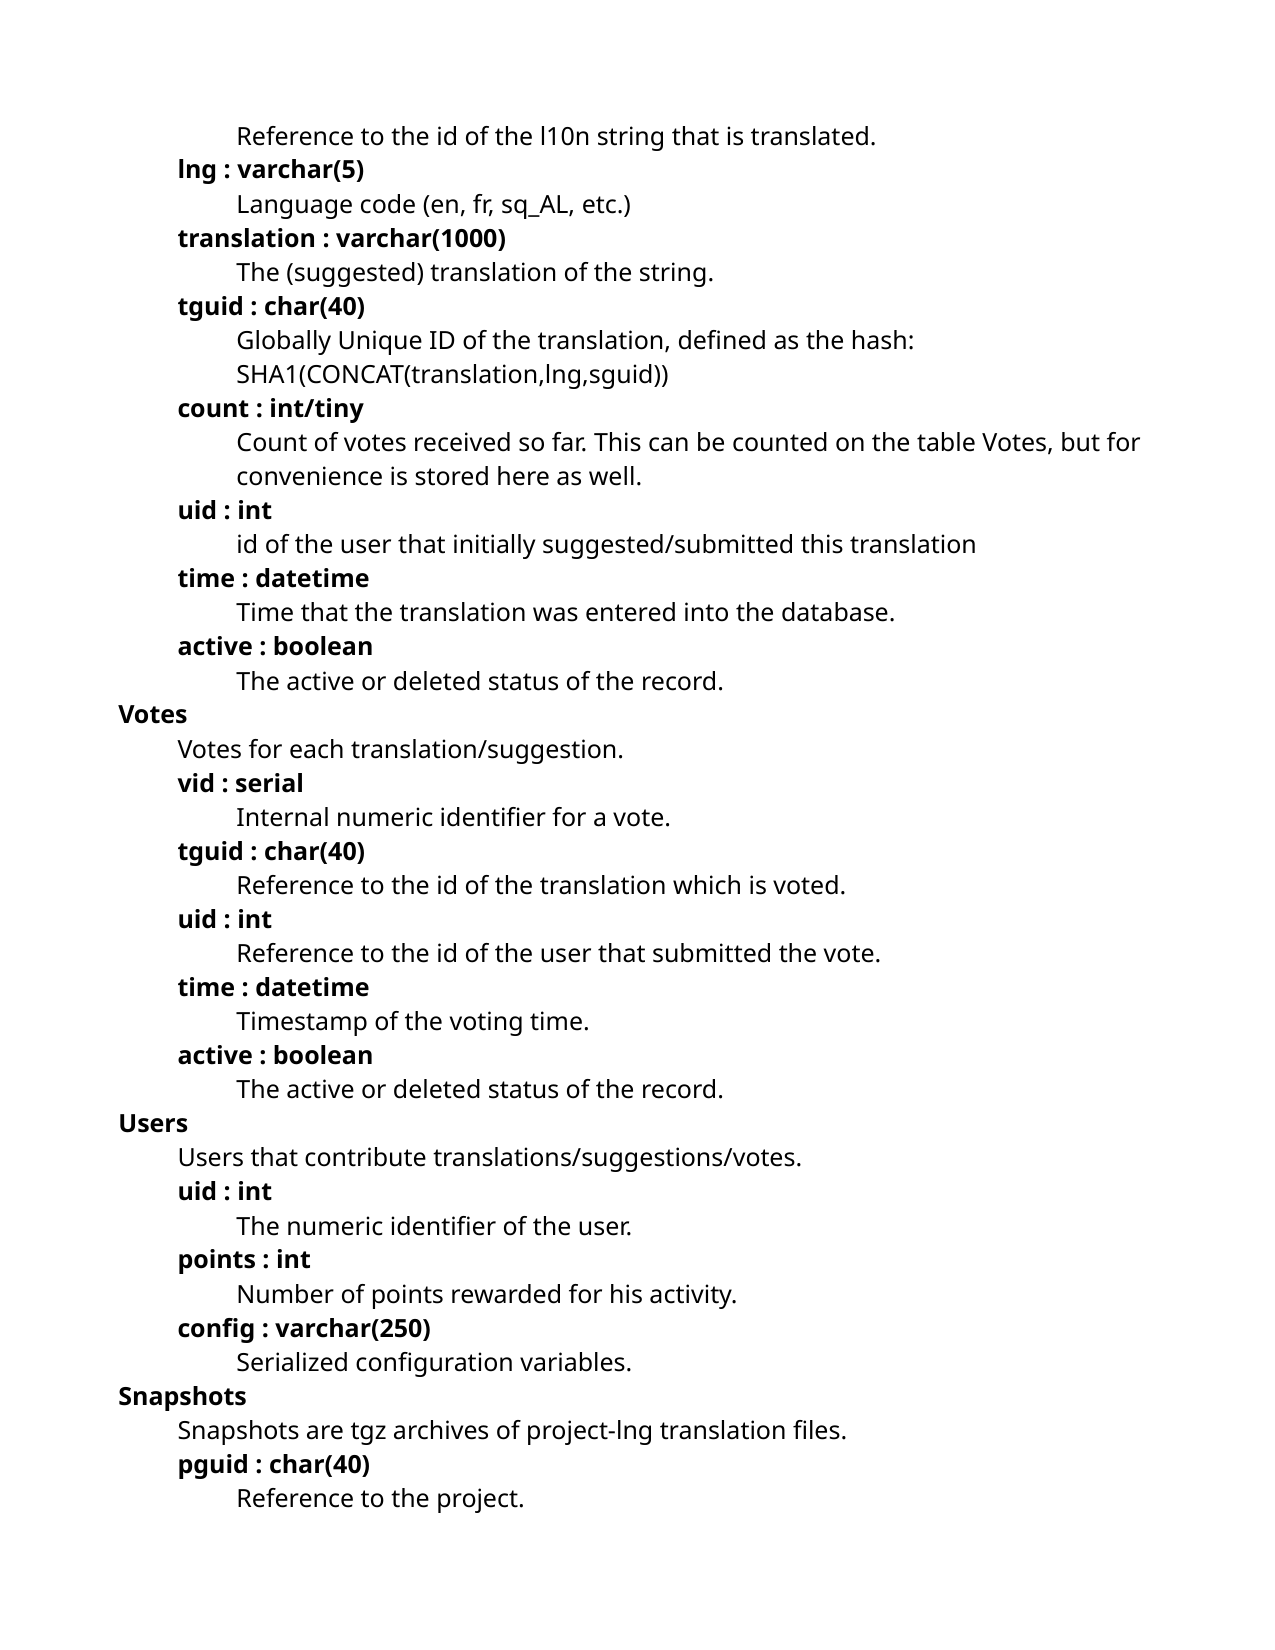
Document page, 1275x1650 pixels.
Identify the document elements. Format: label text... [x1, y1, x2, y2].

subtitle Users [118, 1106, 1157, 1140]
subtitle tguid : char(40) [177, 288, 1157, 322]
list The (suggested) translation of the string. [236, 254, 1157, 288]
list Timestamp of the voting time. [236, 1004, 1157, 1038]
list The active or deleted status of the record. [236, 663, 1157, 697]
list Reference to the id of the user that submitted the vote. [236, 936, 1157, 970]
list Serialized configuration variables. [236, 1344, 1157, 1378]
list Count of votes received so far. This can be counted on the table Votes, but for convenience is stored here as well. [236, 425, 1157, 493]
list Votes for each translation/suggestion. [177, 731, 1157, 765]
list Reference to the id of the l10n string that is translated. [236, 118, 1157, 152]
subtitle config : varchar(250) [177, 1310, 1157, 1344]
subtitle Snapshots [118, 1378, 1157, 1412]
subtitle tguid : char(40) [177, 833, 1157, 867]
subtitle points : int [177, 1242, 1157, 1276]
subtitle uid : int [177, 493, 1157, 527]
subtitle uid : int [177, 1174, 1157, 1208]
subtitle time : datetime [177, 970, 1157, 1004]
subtitle active : boolean [177, 629, 1157, 663]
list Reference to the id of the translation which is voted. [236, 867, 1157, 902]
subtitle uid : int [177, 902, 1157, 936]
list Reference to the project. [236, 1481, 1157, 1515]
list Snapshots are tgz archives of project-lng translation files. [177, 1412, 1157, 1447]
list Number of points rewarded for his activity. [236, 1276, 1157, 1310]
list The numeric identifier of the user. [236, 1208, 1157, 1242]
subtitle lng : varchar(5) [177, 152, 1157, 186]
subtitle vid : serial [177, 765, 1157, 799]
list Time that the translation was entered into the database. [236, 595, 1157, 629]
subtitle count : int/tiny [177, 391, 1157, 425]
subtitle translation : varchar(1000) [177, 220, 1157, 254]
subtitle active : boolean [177, 1038, 1157, 1072]
subtitle time : datetime [177, 561, 1157, 595]
list Internal numeric identifier for a vote. [236, 799, 1157, 833]
subtitle pguid : char(40) [177, 1447, 1157, 1481]
list Users that contribute translations/suggestions/votes. [177, 1140, 1157, 1174]
list id of the user that initially suggested/submitted this translation [236, 527, 1157, 561]
subtitle Votes [118, 697, 1157, 731]
list Globally Unique ID of the translation, defined as the hash: SHA1(CONCAT(translation,lng,sguid)) [236, 322, 1157, 391]
list Language code (en, fr, sq_AL, etc.) [236, 186, 1157, 220]
list The active or deleted status of the record. [236, 1072, 1157, 1106]
